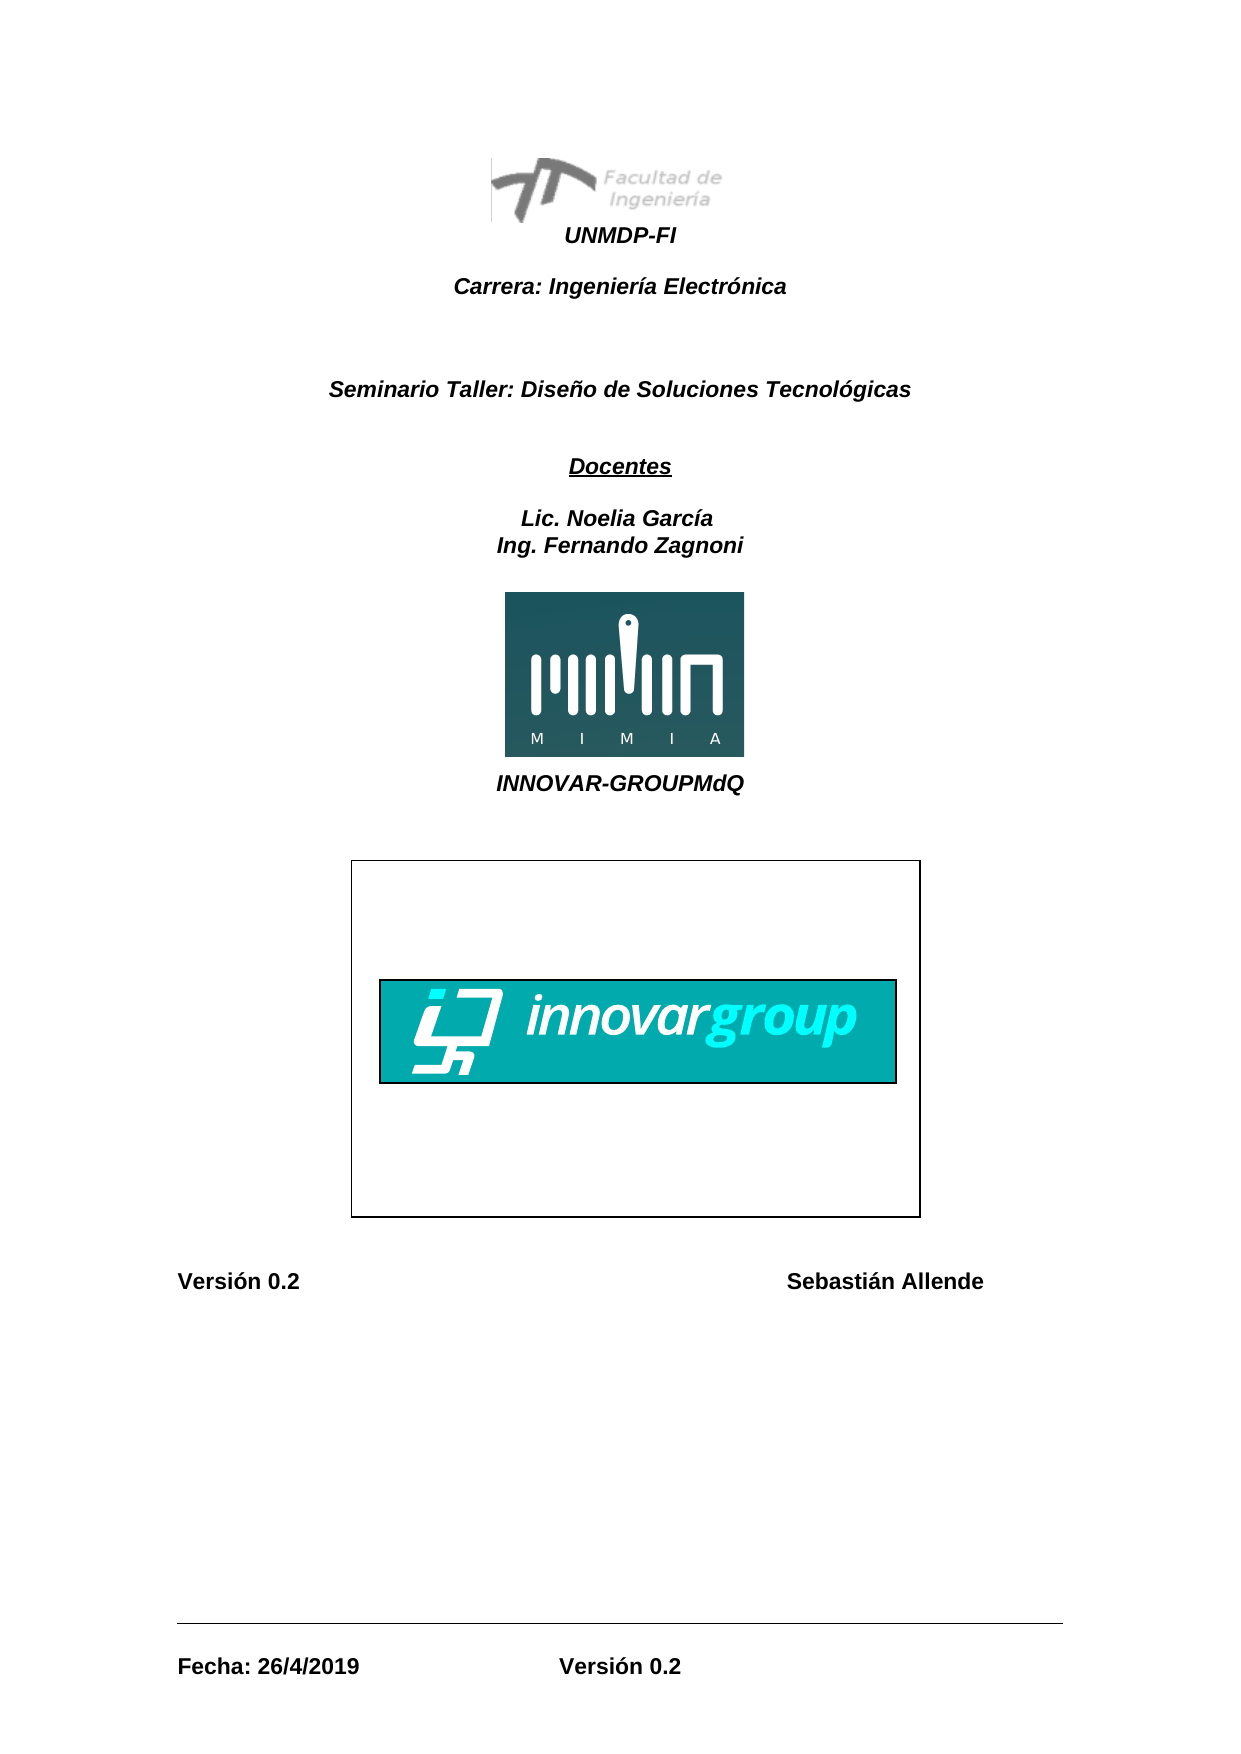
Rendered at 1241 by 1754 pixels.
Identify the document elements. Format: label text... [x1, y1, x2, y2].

picture [491, 158, 743, 223]
picture [505, 592, 745, 757]
subtitle Lic. Noelia García [177, 505, 1063, 532]
subtitle Docentes [177, 453, 1063, 479]
subtitle Seminario Taller: Diseño de Soluciones Tecnológicas [177, 376, 1063, 402]
subtitle UNMDP-FI [177, 222, 1063, 249]
subtitle Carrera: Ingeniería Electrónica [177, 273, 1063, 299]
subtitle Ing. Fernando Zagnoni [177, 532, 1063, 558]
subtitle INNOVAR-GROUPMdQ [177, 711, 1063, 796]
subtitle Versión 0.2 Sebastián Allende [177, 1268, 1063, 1294]
